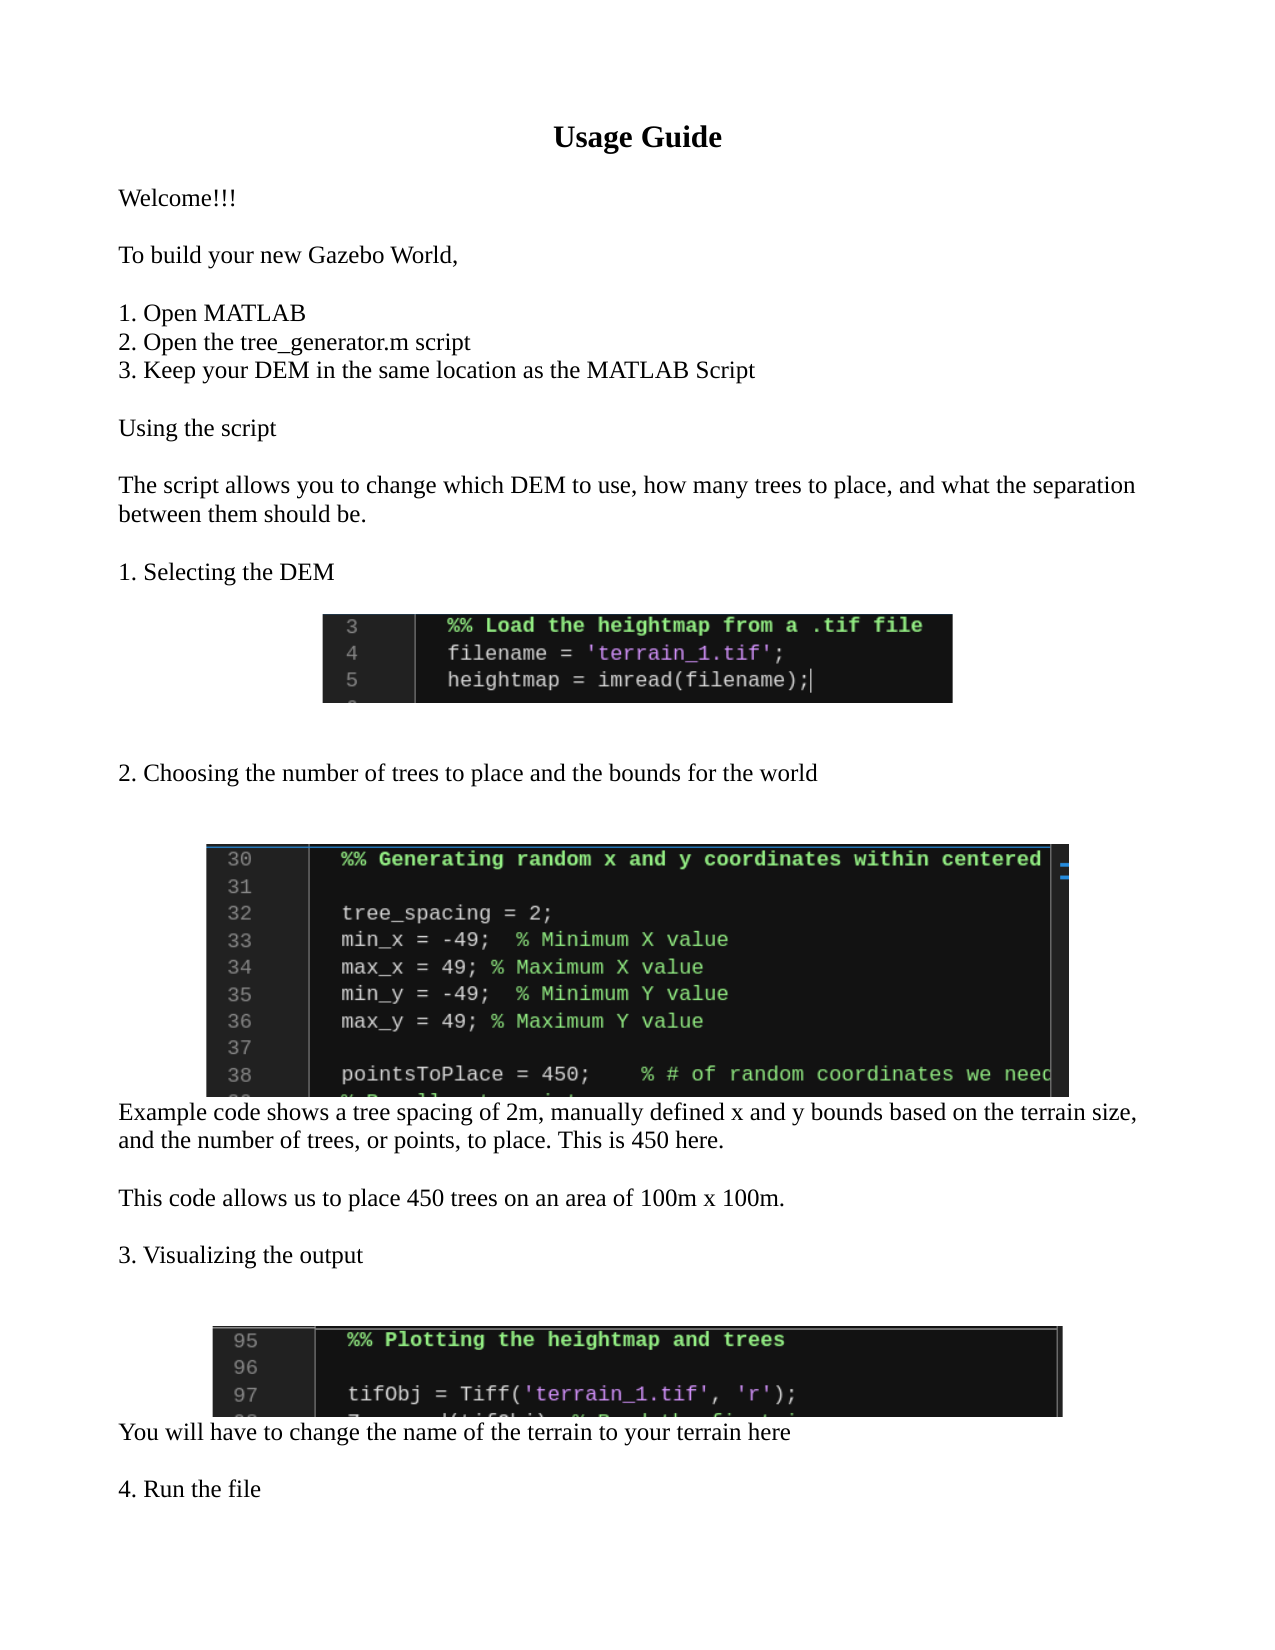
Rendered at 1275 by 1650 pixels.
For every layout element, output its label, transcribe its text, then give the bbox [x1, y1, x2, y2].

text To build your new Gazebo World, [118, 240, 1157, 269]
text 2. Open the tree_generator.m script [118, 327, 1157, 355]
text This code allows us to place 450 trees on an area of 100m x 100m. [118, 1183, 1157, 1212]
picture [212, 1326, 1063, 1417]
picture [322, 614, 953, 703]
text The script allows you to change which DEM to use, how many trees to place, and what the separation between them should be. [118, 470, 1157, 528]
text Usage Guide [118, 118, 1157, 154]
text 1. Selecting the DEM [118, 557, 1157, 585]
text 3. Visualizing the output [118, 1240, 1157, 1269]
text Welcome!!! [118, 183, 1157, 212]
text 1. Open MATLAB [118, 298, 1157, 327]
text 3. Keep your DEM in the same location as the MATLAB Script [118, 355, 1157, 384]
text Example code shows a tree spacing of 2m, manually defined x and y bounds based on the terrain size, [118, 844, 1157, 1125]
picture [206, 844, 1069, 1097]
text Using the script [118, 413, 1157, 442]
text and the number of trees, or points, to place. This is 450 here. [118, 1125, 1157, 1154]
text 4. Run the file [118, 1474, 1157, 1503]
text 2. Choosing the number of trees to place and the bounds for the world [118, 758, 1157, 787]
text You will have to change the name of the terrain to your terrain here [118, 1327, 1157, 1445]
